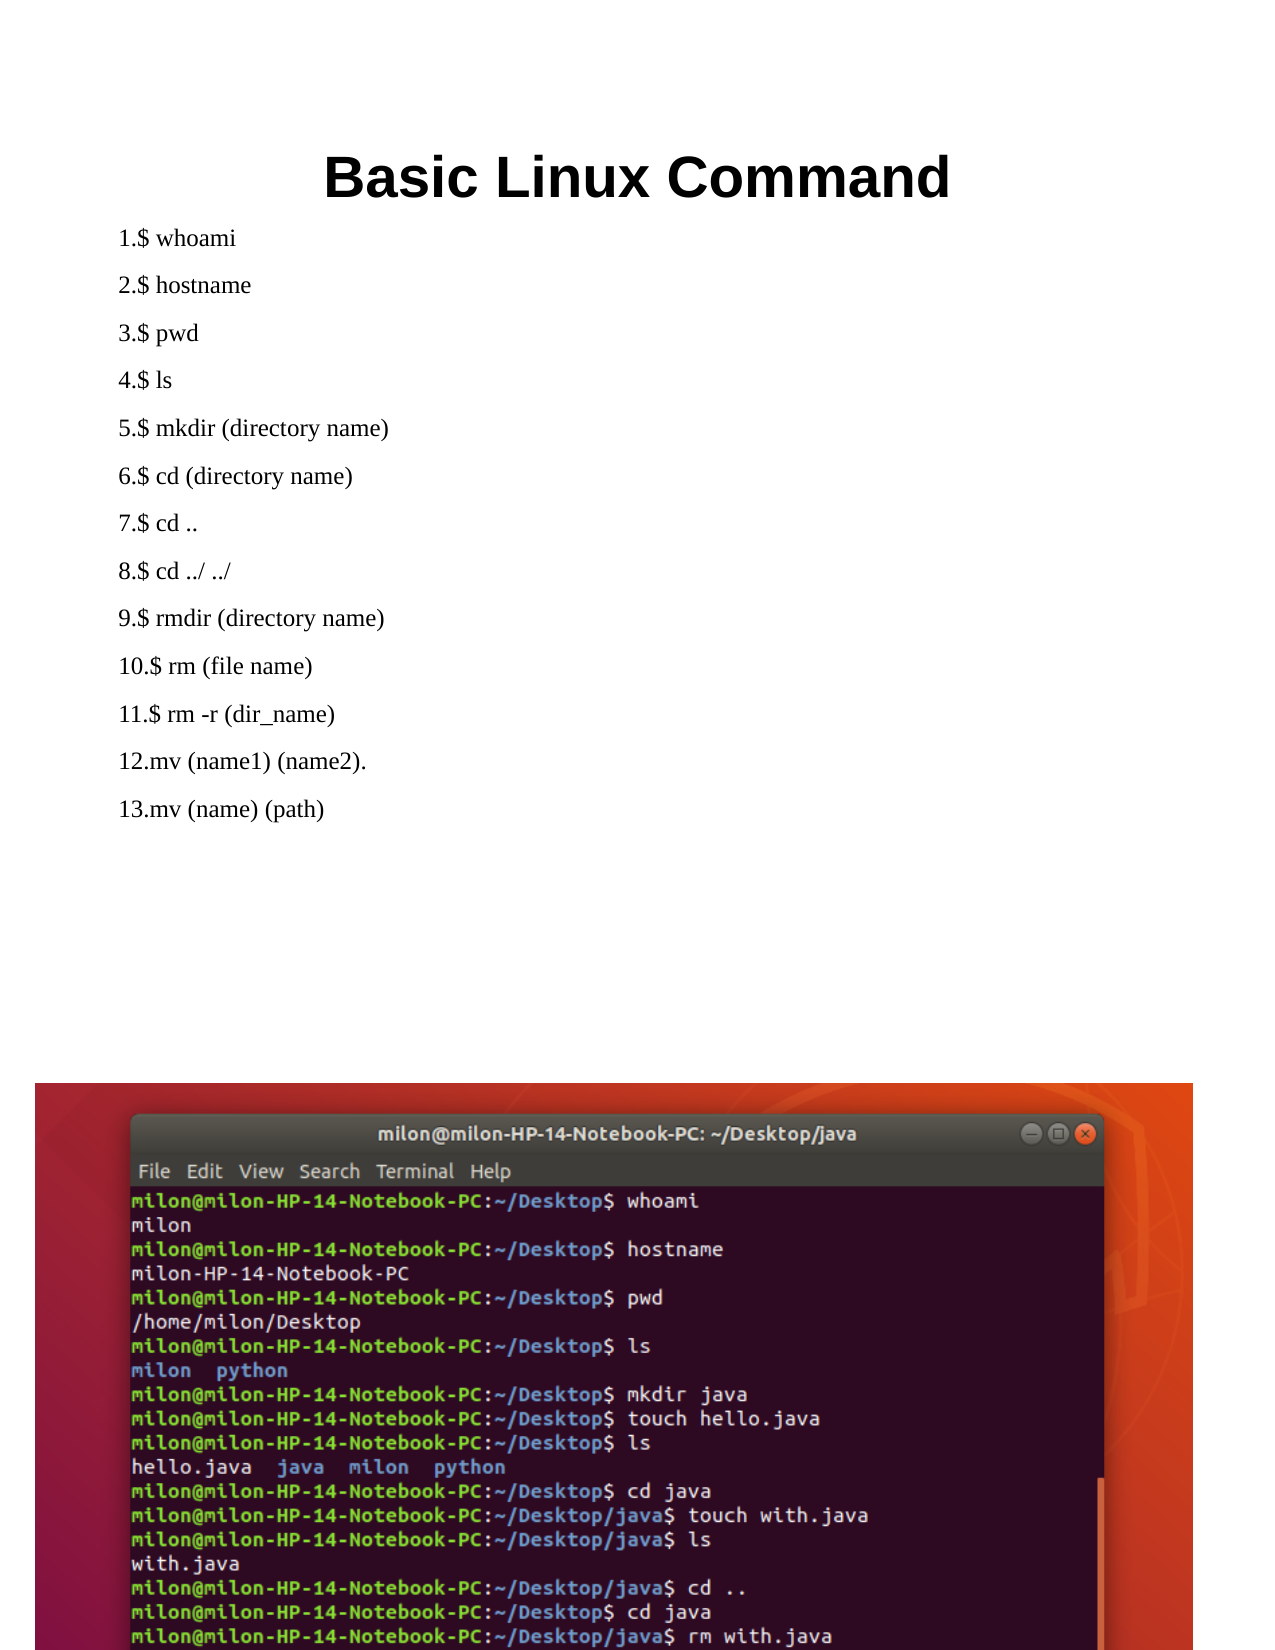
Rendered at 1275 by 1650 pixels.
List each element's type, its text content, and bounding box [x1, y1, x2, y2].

picture [35, 1083, 1193, 1650]
text 9.$ rmdir (directory name) [118, 603, 1157, 632]
title Basic Linux Command [118, 143, 1157, 210]
text 8.$ cd ../ ../ [118, 556, 1157, 585]
text 3.$ pwd [118, 318, 1157, 347]
text 2.$ hostname [118, 270, 1157, 299]
text 4.$ ls [118, 366, 1157, 394]
text 7.$ cd .. [118, 508, 1157, 537]
text 6.$ cd (directory name) [118, 461, 1157, 489]
text 5.$ mkdir (directory name) [118, 413, 1157, 442]
text 11.$ rm -r (dir_name) [118, 699, 1157, 727]
text 12.mv (name1) (name2). [118, 746, 1157, 775]
text 13.mv (name) (path) [118, 794, 1157, 823]
text 10.$ rm (file name) [118, 651, 1157, 680]
text 1.$ whoami [118, 223, 1157, 251]
